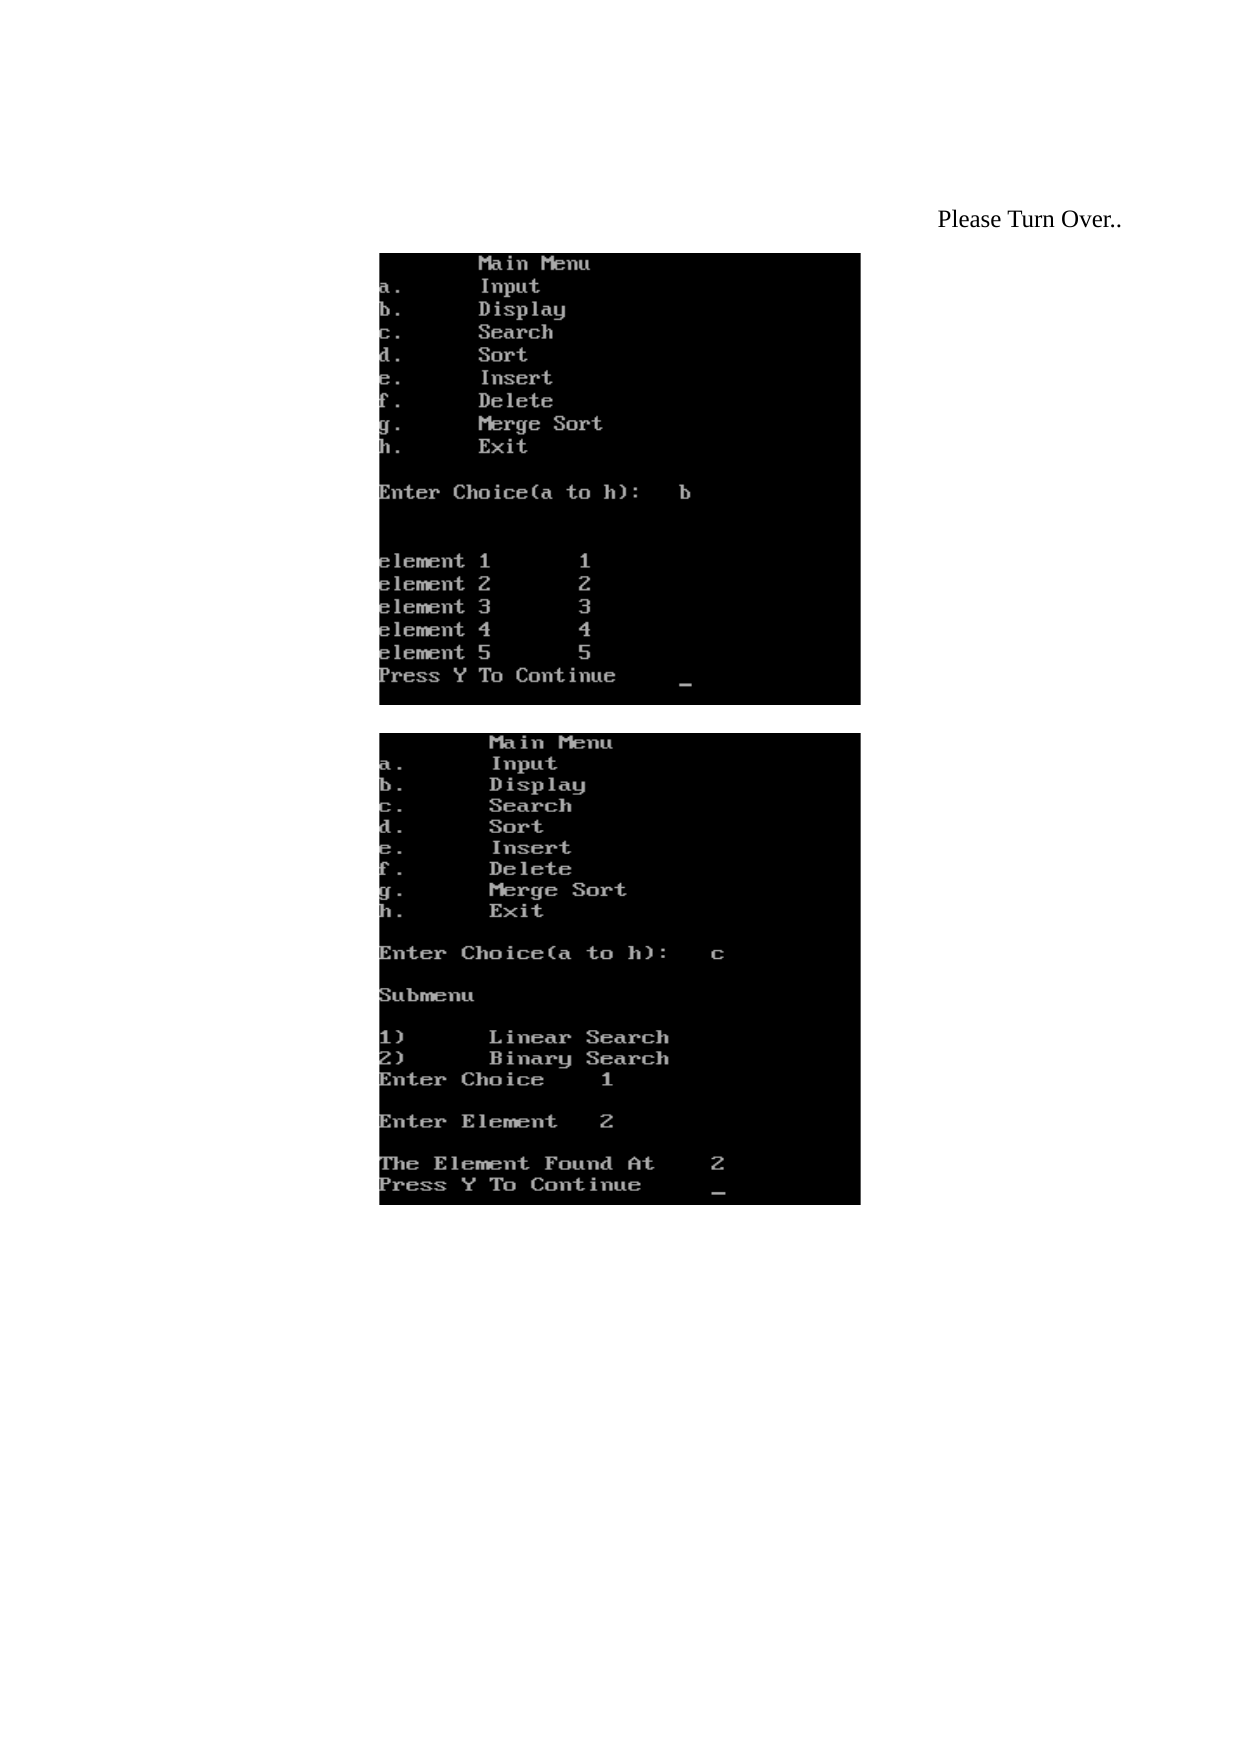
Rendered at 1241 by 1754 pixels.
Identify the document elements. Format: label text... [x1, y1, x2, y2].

text Please Turn Over.. [118, 204, 1122, 233]
